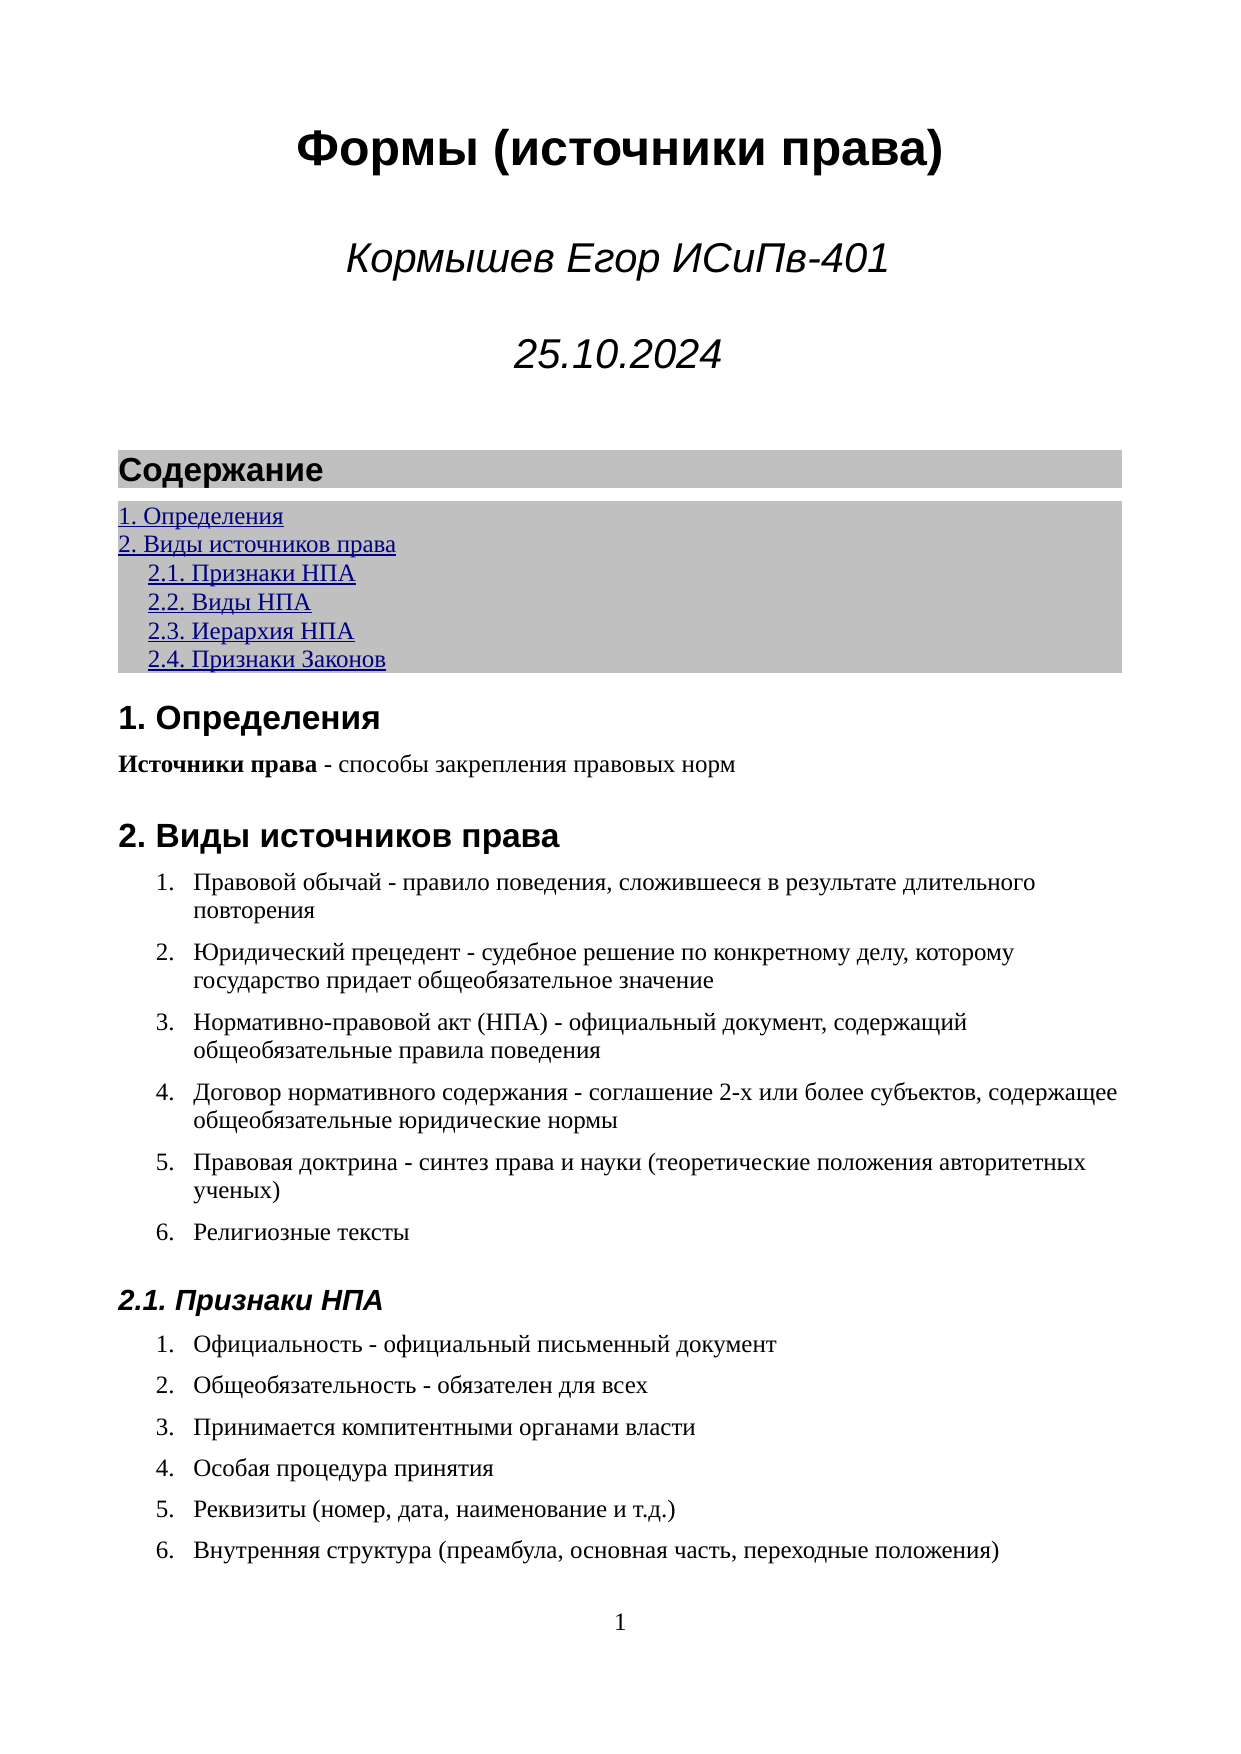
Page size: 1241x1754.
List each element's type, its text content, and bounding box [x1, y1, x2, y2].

title Формы (источники права) [118, 118, 1122, 176]
subtitle Кормышев Егор ИСиПв-401 [118, 233, 1122, 281]
list Особая процедура принятия [156, 1453, 1122, 1482]
list Внутренняя структура (преамбула, основная часть, переходные положения) [156, 1535, 1122, 1564]
list Договор нормативного содержания - соглашение 2-х или более субъектов, содержащее общеобязательные юридические нормы [156, 1077, 1122, 1134]
text 2.4. Признаки Законов [148, 644, 1122, 673]
list Реквизиты (номер, дата, наименование и т.д.) [156, 1494, 1122, 1523]
text 1. Определения [118, 501, 1122, 529]
list Правовая доктрина - синтез права и науки (теоретические положения авторитетных ученых) [156, 1147, 1122, 1204]
list Нормативно-правовой акт (НПА) - официальный документ, содержащий общеобязательные правила поведения [156, 1007, 1122, 1064]
text 2.2. Виды НПА [148, 587, 1122, 616]
subtitle Содержание [118, 450, 1122, 488]
list Юридический прецедент - судебное решение по конкретному делу, которому государство придает общеобязательное значение [156, 937, 1122, 994]
subtitle Виды источников права [118, 816, 1122, 854]
list Общеобязательность - обязателен для всех [156, 1370, 1122, 1399]
text 2.3. Иерархия НПА [148, 616, 1122, 644]
text 2. Виды источников права [118, 529, 1122, 558]
list Официальность - официальный письменный документ [156, 1329, 1122, 1358]
text Источники права - способы закрепления правовых норм [118, 749, 1122, 778]
list Религиозные тексты [156, 1217, 1122, 1246]
subtitle Определения [118, 698, 1122, 737]
list Принимается компитентными органами власти [156, 1412, 1122, 1440]
text 2.1. Признаки НПА [148, 558, 1122, 587]
subtitle Признаки НПА [118, 1283, 1122, 1317]
subtitle 25.10.2024 [118, 329, 1122, 377]
list Правовой обычай - правило поведения, сложившееся в результате длительного повторения [156, 867, 1122, 924]
